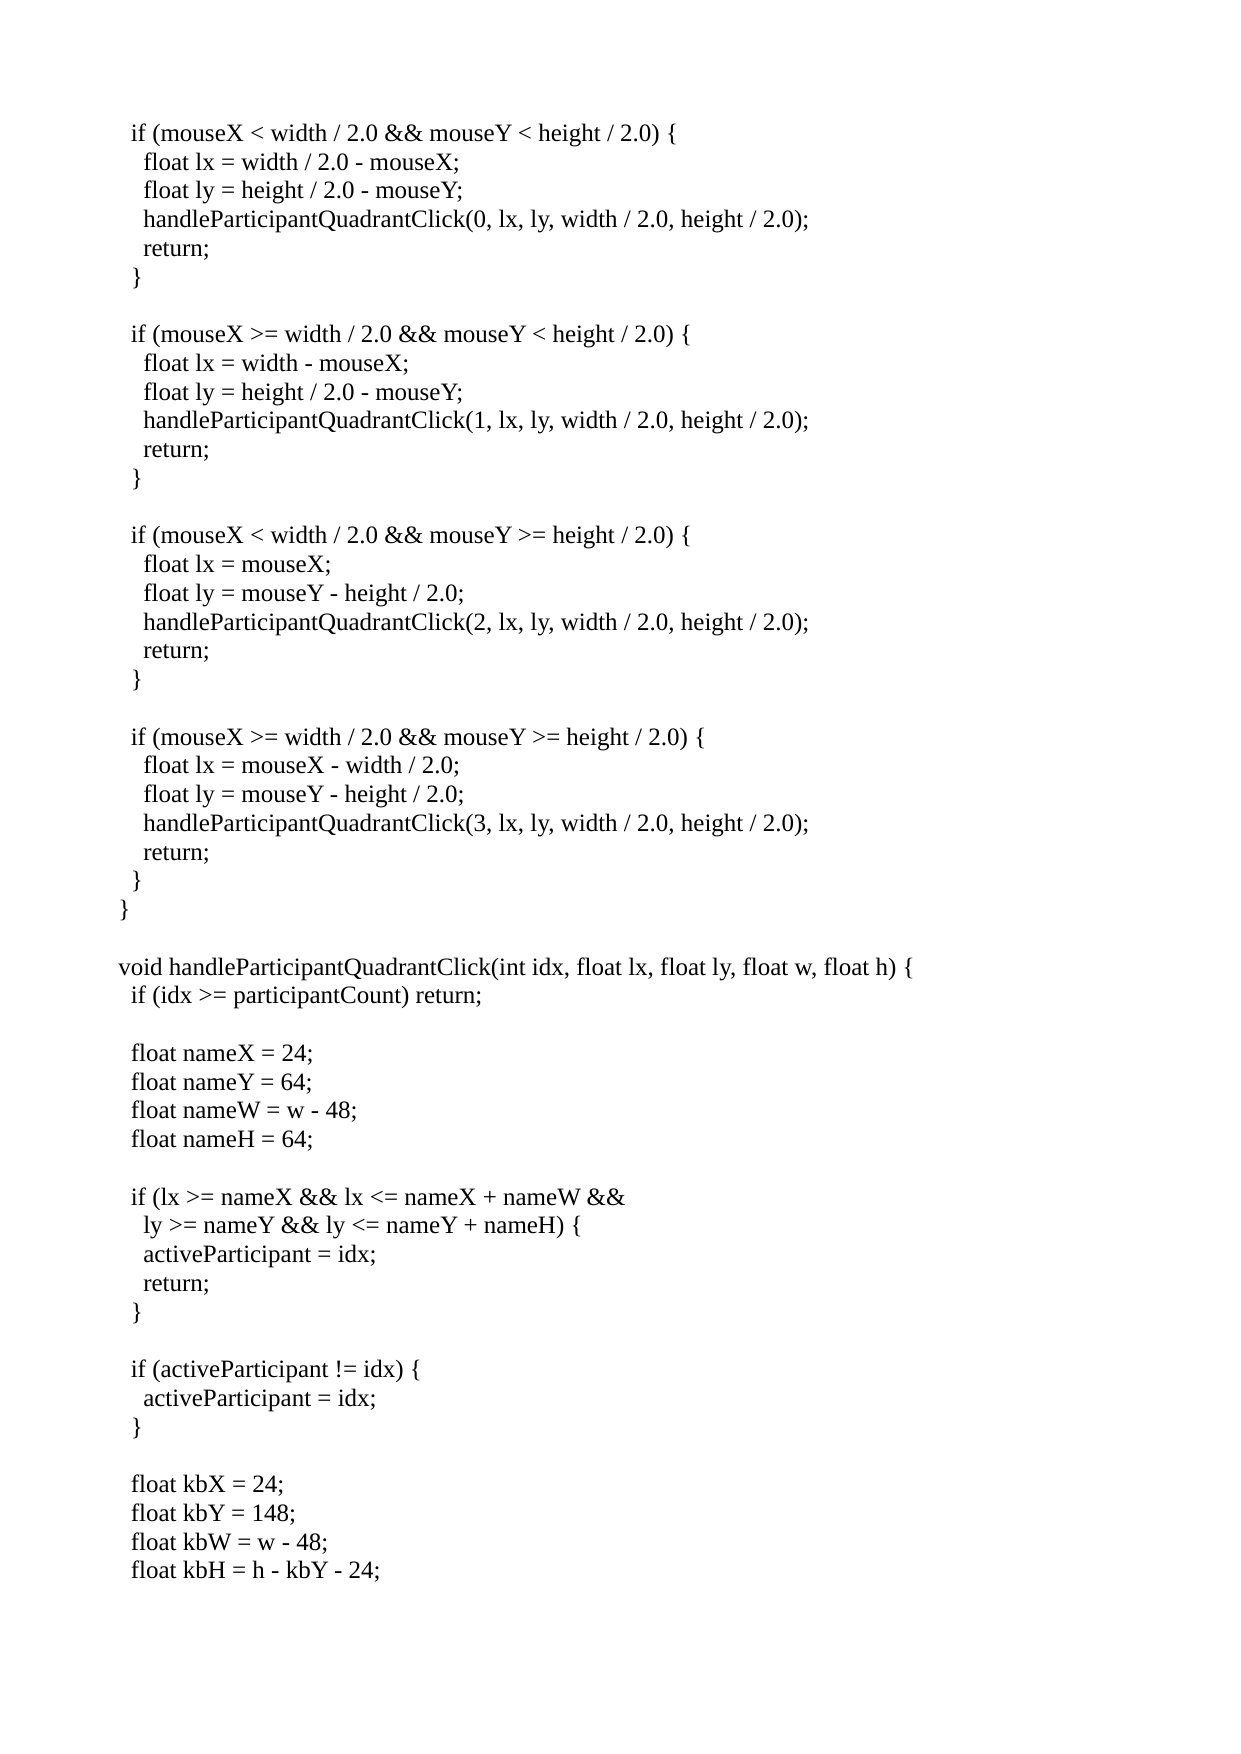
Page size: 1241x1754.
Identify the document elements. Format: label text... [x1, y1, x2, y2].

text } [118, 1412, 1122, 1441]
text if (idx >= participantCount) return; [118, 981, 1122, 1009]
text float ly = mouseY - height / 2.0; [118, 779, 1122, 808]
text } [118, 664, 1122, 693]
text activeParticipant = idx; [118, 1239, 1122, 1268]
text float nameH = 64; [118, 1124, 1122, 1153]
text activeParticipant = idx; [118, 1383, 1122, 1412]
text if (lx >= nameX && lx <= nameX + nameW && [118, 1182, 1122, 1211]
text if (mouseX < width / 2.0 && mouseY < height / 2.0) { [118, 118, 1122, 147]
text float nameX = 24; [118, 1038, 1122, 1067]
text return; [118, 434, 1122, 463]
text float kbH = h - kbY - 24; [118, 1556, 1122, 1584]
text } [118, 866, 1122, 894]
text if (activeParticipant != idx) { [118, 1354, 1122, 1383]
text float lx = mouseX - width / 2.0; [118, 751, 1122, 779]
text float kbW = w - 48; [118, 1527, 1122, 1556]
text return; [118, 1268, 1122, 1297]
text float kbY = 148; [118, 1498, 1122, 1527]
text float lx = width / 2.0 - mouseX; [118, 147, 1122, 176]
text float ly = height / 2.0 - mouseY; [118, 377, 1122, 406]
text if (mouseX >= width / 2.0 && mouseY < height / 2.0) { [118, 319, 1122, 348]
text float ly = mouseY - height / 2.0; [118, 578, 1122, 607]
text } [118, 1297, 1122, 1326]
text } [118, 894, 1122, 923]
text float lx = mouseX; [118, 549, 1122, 578]
text handleParticipantQuadrantClick(1, lx, ly, width / 2.0, height / 2.0); [118, 406, 1122, 434]
text if (mouseX < width / 2.0 && mouseY >= height / 2.0) { [118, 521, 1122, 549]
text return; [118, 837, 1122, 866]
text void handleParticipantQuadrantClick(int idx, float lx, float ly, float w, float h) { [118, 952, 1122, 981]
text return; [118, 636, 1122, 664]
text float nameW = w - 48; [118, 1096, 1122, 1124]
text } [118, 463, 1122, 492]
text float nameY = 64; [118, 1067, 1122, 1096]
text if (mouseX >= width / 2.0 && mouseY >= height / 2.0) { [118, 722, 1122, 751]
text return; [118, 233, 1122, 262]
text } [118, 262, 1122, 291]
text float kbX = 24; [118, 1469, 1122, 1498]
text handleParticipantQuadrantClick(2, lx, ly, width / 2.0, height / 2.0); [118, 607, 1122, 636]
text float lx = width - mouseX; [118, 348, 1122, 377]
text float ly = height / 2.0 - mouseY; [118, 176, 1122, 204]
text handleParticipantQuadrantClick(3, lx, ly, width / 2.0, height / 2.0); [118, 808, 1122, 837]
text ly >= nameY && ly <= nameY + nameH) { [118, 1211, 1122, 1239]
text handleParticipantQuadrantClick(0, lx, ly, width / 2.0, height / 2.0); [118, 204, 1122, 233]
